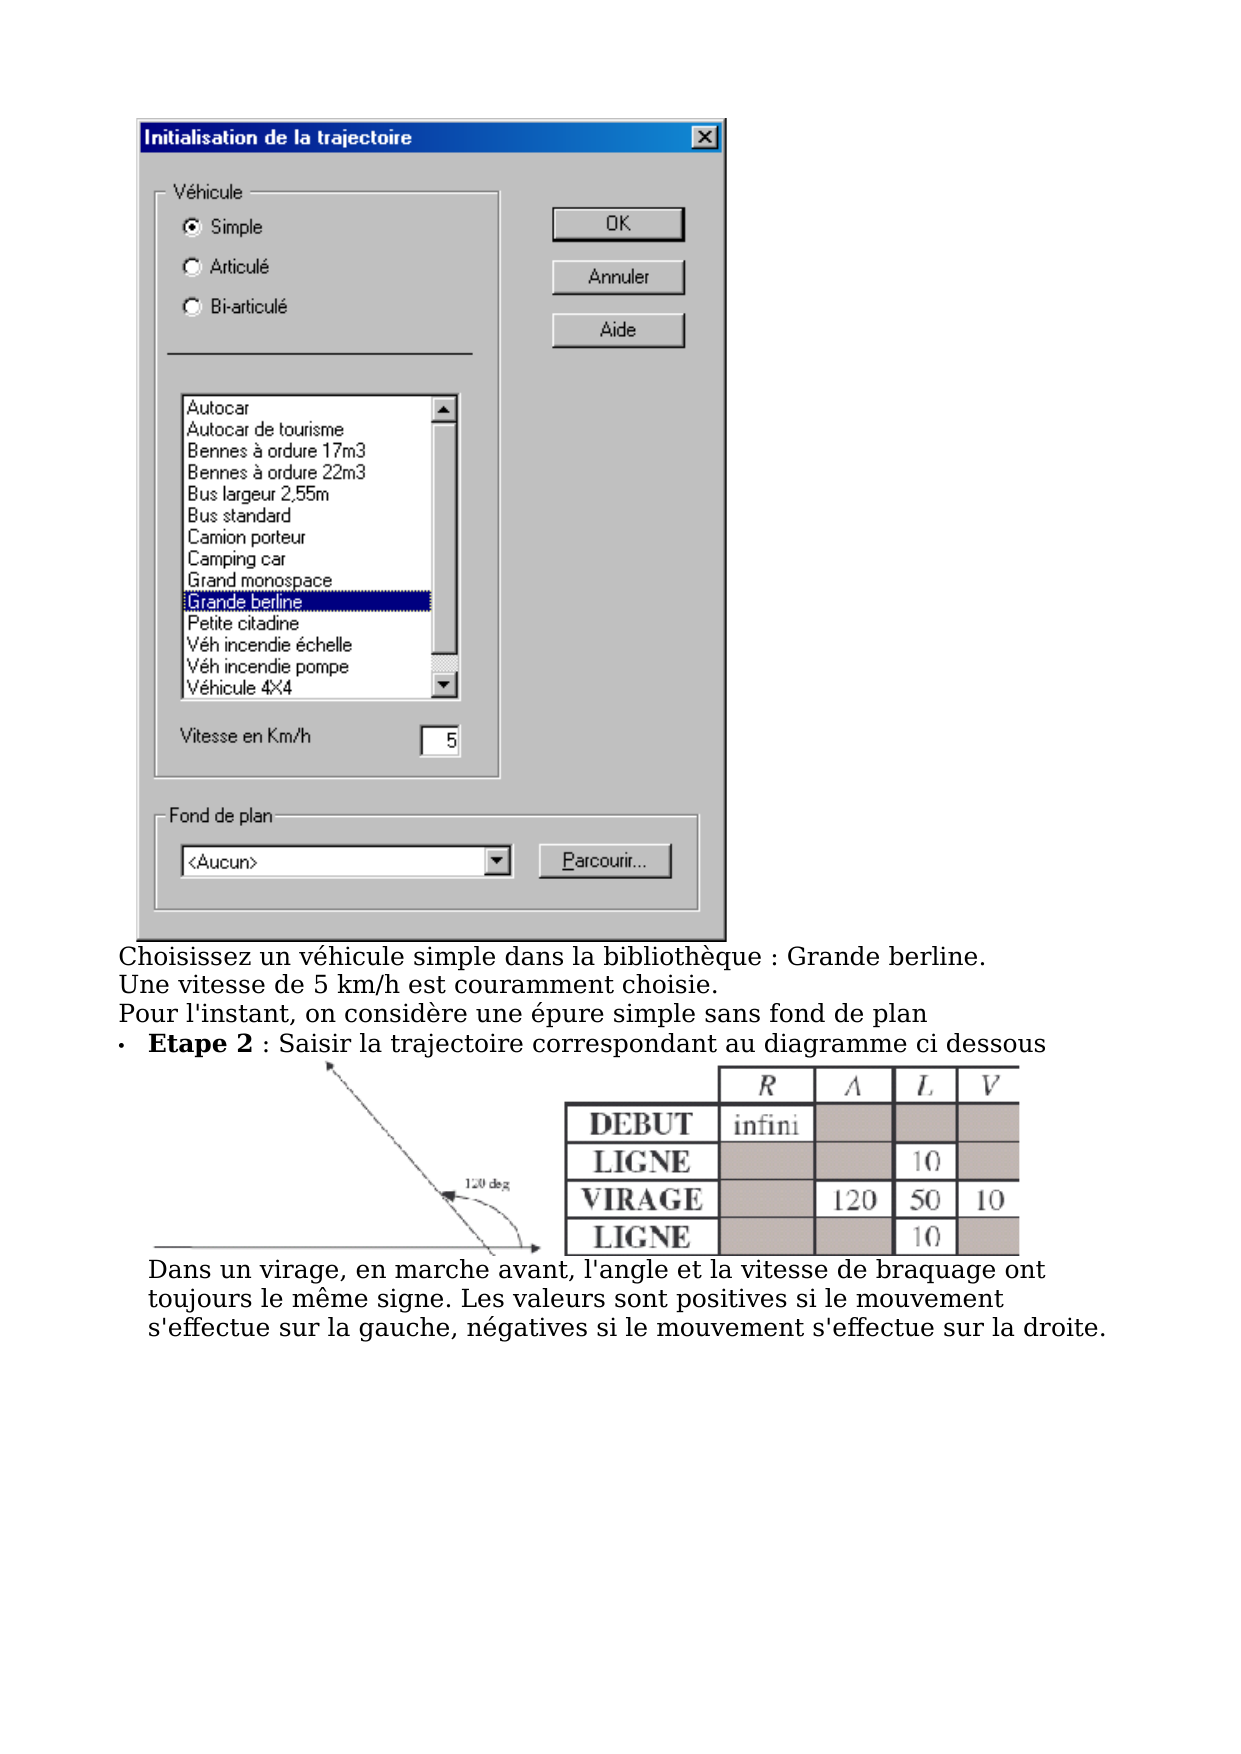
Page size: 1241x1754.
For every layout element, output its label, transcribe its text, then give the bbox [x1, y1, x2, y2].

picture [136, 118, 727, 942]
list Etape 2 : Saisir la trajectoire correspondant au diagramme ci dessous Dans un virage, en marche avant, l'angle et la vitesse de braquage ont toujours le même signe. Les valeurs sont positives si le mouvement s'effectue sur la gauche, négatives si le mouvement s'effectue sur la droite. [118, 1029, 1122, 1342]
picture [147, 1058, 1020, 1256]
text Choisissez un véhicule simple dans la bibliothèque : Grande berline. Une vitesse de 5 km/h est couramment choisie. Pour l'instant, on considère une épure simple sans fond de plan [118, 118, 1122, 1029]
